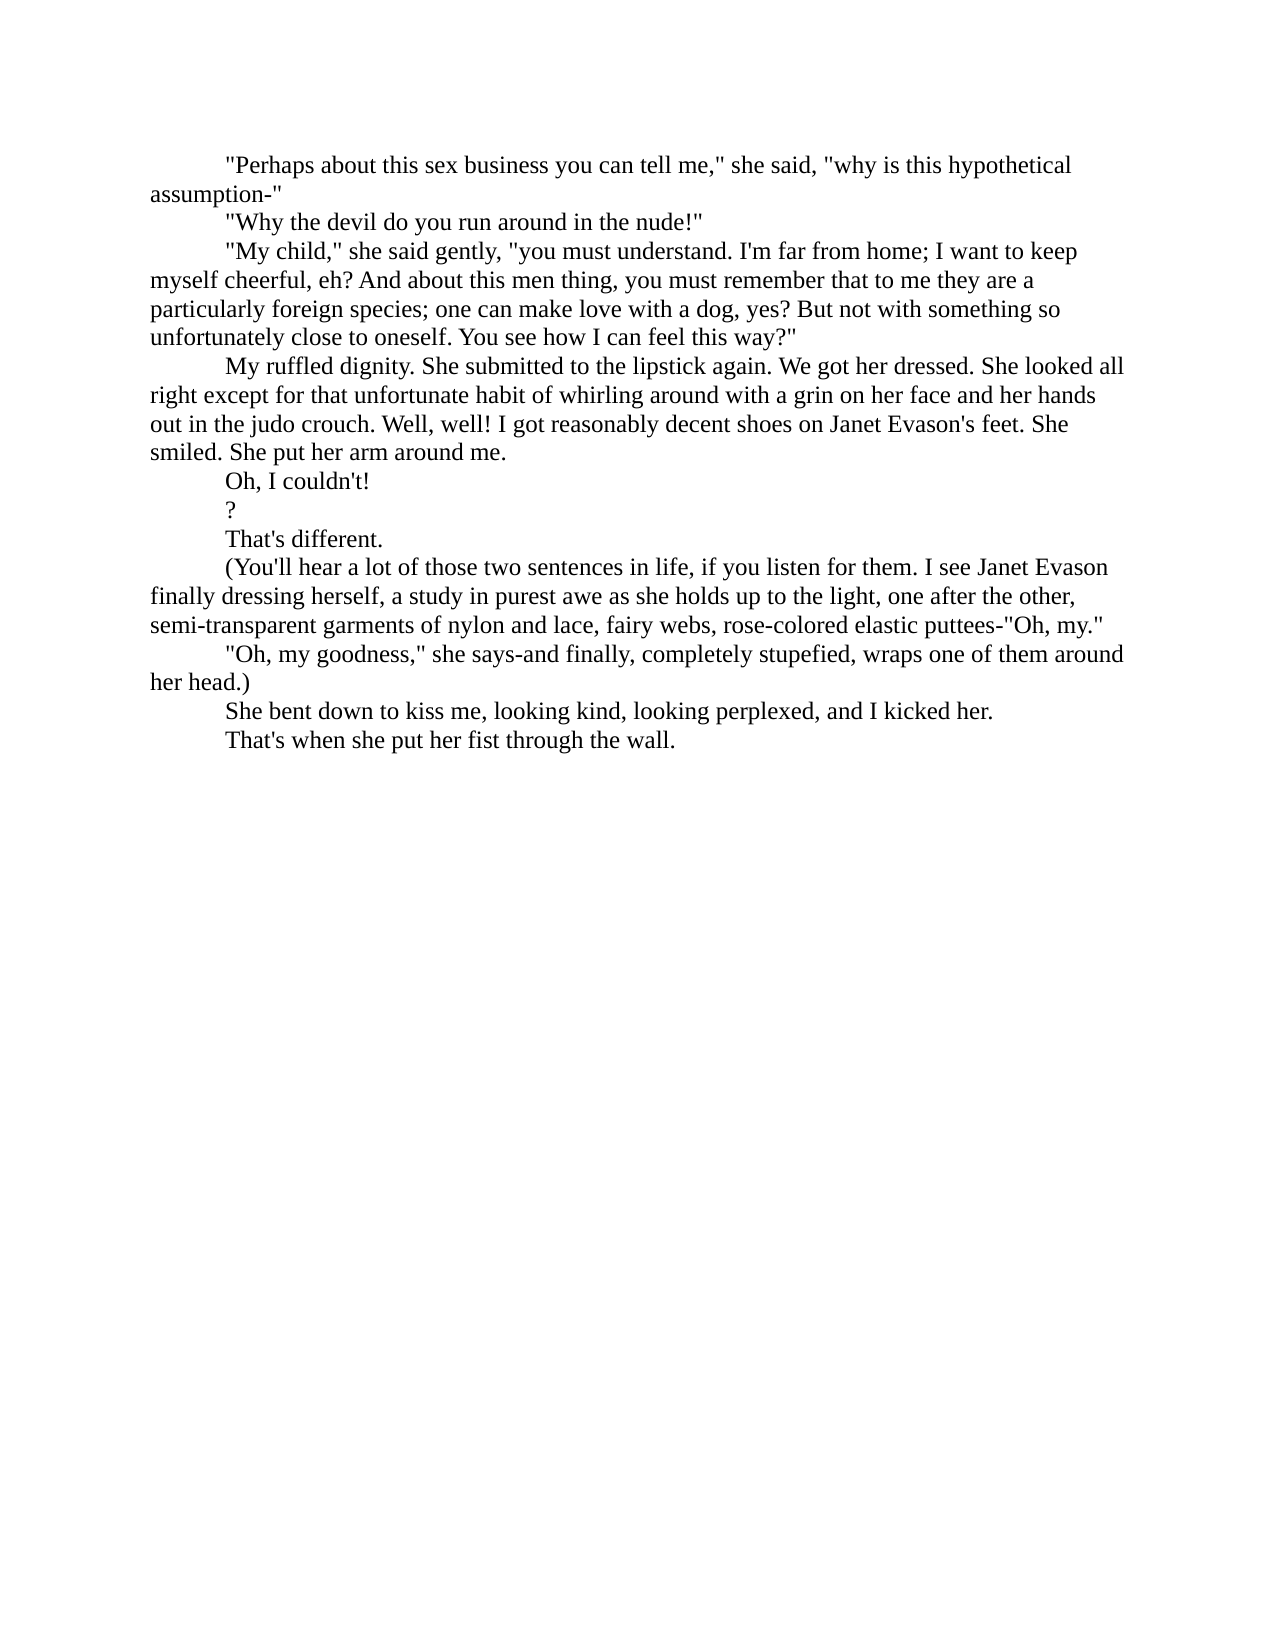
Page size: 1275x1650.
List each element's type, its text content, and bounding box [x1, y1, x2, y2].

text That's different. [150, 524, 1125, 552]
text My ruffled dignity. She submitted to the lipstick again. We got her dressed. She looked all right except for that unfortunate habit of whirling around with a grin on her face and her hands out in the judo crouch. Well, well! I got reasonably decent shoes on Janet Evason's feet. She smiled. She put her arm around me. [150, 351, 1125, 466]
text She bent down to kiss me, looking kind, looking perplexed, and I kicked her. [150, 696, 1125, 725]
text Oh, I couldn't! [150, 466, 1125, 495]
text (You'll hear a lot of those two sentences in life, if you listen for them. I see Janet Evason finally dressing herself, a study in purest awe as she holds up to the light, one after the other, semi-transparent garments of nylon and lace, fairy webs, rose-colored elastic puttees-"Oh, my." [150, 552, 1125, 639]
text "My child," she said gently, "you must understand. I'm far from home; I want to keep myself cheerful, eh? And about this men thing, you must remember that to me they are a particularly foreign species; one can make love with a dog, yes? But not with something so unfortunately close to oneself. You see how I can feel this way?" [150, 236, 1125, 351]
text "Oh, my goodness," she says-and finally, completely stupefied, wraps one of them around her head.) [150, 639, 1125, 696]
text "Perhaps about this sex business you can tell me," she said, "why is this hypothetical assumption-" [150, 150, 1125, 207]
text That's when she put her fist through the wall. [150, 725, 1125, 754]
text "Why the devil do you run around in the nude!" [150, 207, 1125, 236]
text ? [150, 495, 1125, 524]
